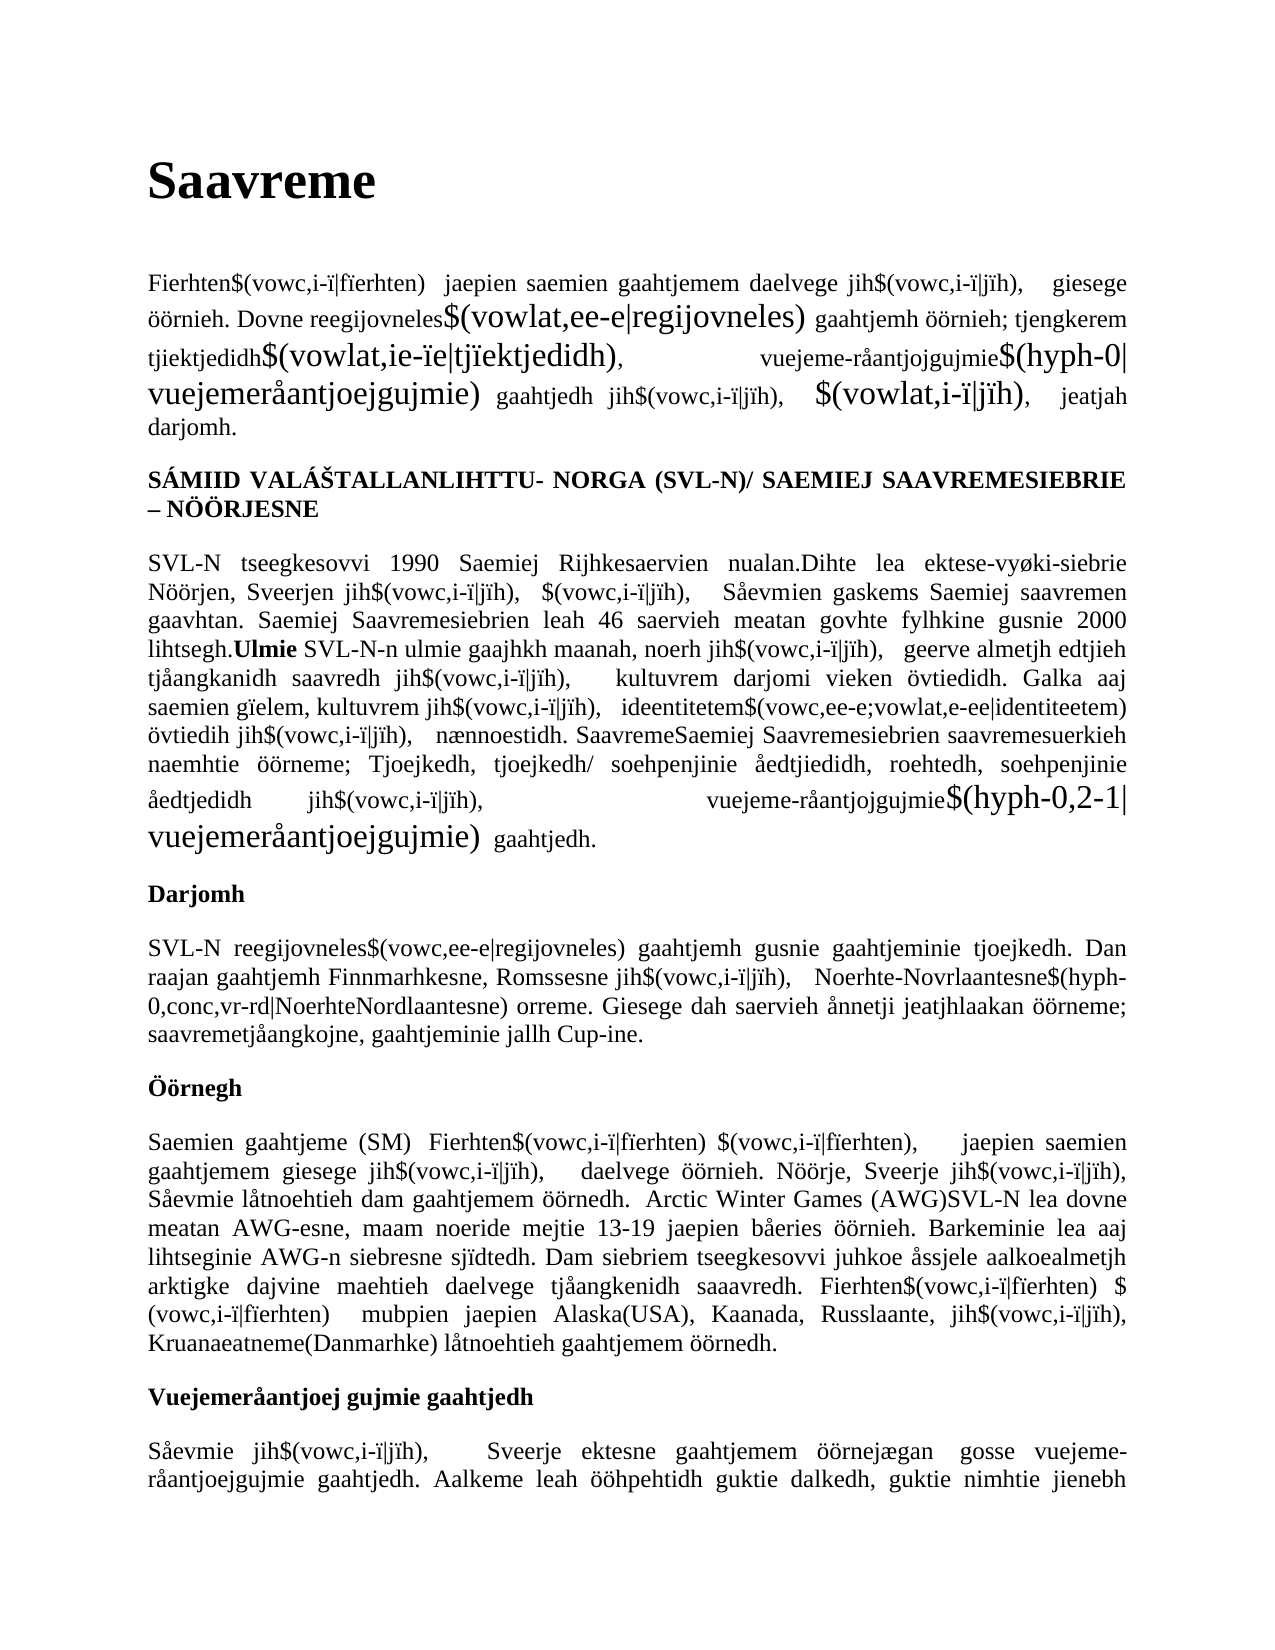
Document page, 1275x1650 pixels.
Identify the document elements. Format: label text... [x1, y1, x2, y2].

text SVL-N tseegkesovvi 1990 Saemiej Rijhkesaervien nualan.Dihte lea ektese-vyøki-siebrie Nöörjen, Sveerjen jih$(vowc,i-ï|jïh), $(vowc,i-ï|jïh), Såevmien gaskems Saemiej saavremen gaavhtan. Saemiej Saavremesiebrien leah 46 saervieh meatan govhte fylhkine gusnie 2000 lihtsegh. Ulmie SVL-N-n ulmie gaajhkh maanah, noerh jih$(vowc,i-ï|jïh), geerve almetjh edtjieh tjåangkanidh saavredh jih$(vowc,i-ï|jïh), kultuvrem darjomi vieken övtiedidh. Galka aaj saemien gïelem, kultuvrem jih$(vowc,i-ï|jïh), ideentitetem$(vowc,ee-e;vowlat,e-ee|identiteetem) övtiedih jih$(vowc,i-ï|jïh), nænnoestidh. Saavreme Saemiej Saavremesiebrien saavremesuerkieh naemhtie öörneme; Tjoejkedh, tjoejkedh/ soehpenjinie åedtjiedidh, roehtedh, soehpenjinie åedtjedidh jih$(vowc,i-ï|jïh), vuejeme-råantjojgujmie$(hyph-0,2-1|vuejemeråantjoejgujmie) gaahtjedh. [148, 548, 1127, 854]
text SÁMIID VALÁŠTALLANLIHTTU- NORGA (SVL-N)/ SAEMIEJ SAAVREMESIEBRIE – NÖÖRJESNE [148, 465, 1127, 523]
text Darjomh [148, 879, 1127, 908]
text Saemien gaahtjeme (SM) Fierhten$(vowc,i-ï|fïerhten) $(vowc,i-ï|fïerhten), jaepien saemien gaahtjemem giesege jih$(vowc,i-ï|jïh), daelvege öörnieh. Nöörje, Sveerje jih$(vowc,i-ï|jïh), Såevmie låtnoehtieh dam gaahtjemem öörnedh. Arctic Winter Games (AWG) SVL-N lea dovne meatan AWG-esne, maam noeride mejtie 13-19 jaepien båeries öörnieh. Barkeminie lea aaj lihtseginie AWG-n siebresne sjïdtedh. Dam siebriem tseegkesovvi juhkoe åssjele aalkoealmetjh arktigke dajvine maehtieh daelvege tjåangkenidh saaavredh. Fierhten$(vowc,i-ï|fïerhten) $(vowc,i-ï|fïerhten) mubpien jaepien Alaska(USA), Kaanada, Russlaante, jih$(vowc,i-ï|jïh), Kruanaeatneme(Danmarhke) låtnoehtieh gaahtjemem öörnedh. [148, 1127, 1127, 1357]
text Öörnegh [148, 1073, 1127, 1102]
text Såevmie jih$(vowc,i-ï|jïh), Sveerje ektesne gaahtjemem öörnejægan gosse vuejeme-råantjoejgujmie gaahtjedh. Aalkeme leah ööhpehtidh guktie dalkedh, guktie nimhtie jienebh [148, 1436, 1127, 1493]
text SVL-N reegijovneles$(vowc,ee-e|regijovneles) gaahtjemh gusnie gaahtjeminie tjoejkedh. Dan raajan gaahtjemh Finnmarhkesne, Romssesne jih$(vowc,i-ï|jïh), Noerhte-Novrlaantesne$(hyph-0,conc,vr-rd|NoerhteNordlaantesne) orreme. Giesege dah saervieh ånnetji jeatjhlaakan öörneme; saavremetjåangkojne, gaahtjeminie jallh Cup-ine. [148, 933, 1127, 1048]
text Saavreme [148, 148, 1127, 210]
text Fierhten$(vowc,i-ï|fïerhten) jaepien saemien gaahtjemem daelvege jih$(vowc,i-ï|jïh), giesege öörnieh. Dovne reegijovneles$(vowlat,ee-e|regijovneles) gaahtjemh öörnieh; tjengkerem tjiektjedidh$(vowlat,ie-ïe|tjïektjedidh), vuejeme-råantjojgujmie$(hyph-0|vuejemeråantjoejgujmie) gaahtjedh jih$(vowc,i-ï|jïh), $(vowlat,i-ï|jïh), jeatjah darjomh. [148, 268, 1127, 440]
text Vuejemeråantjoej gujmie gaahtjedh [148, 1382, 1127, 1411]
